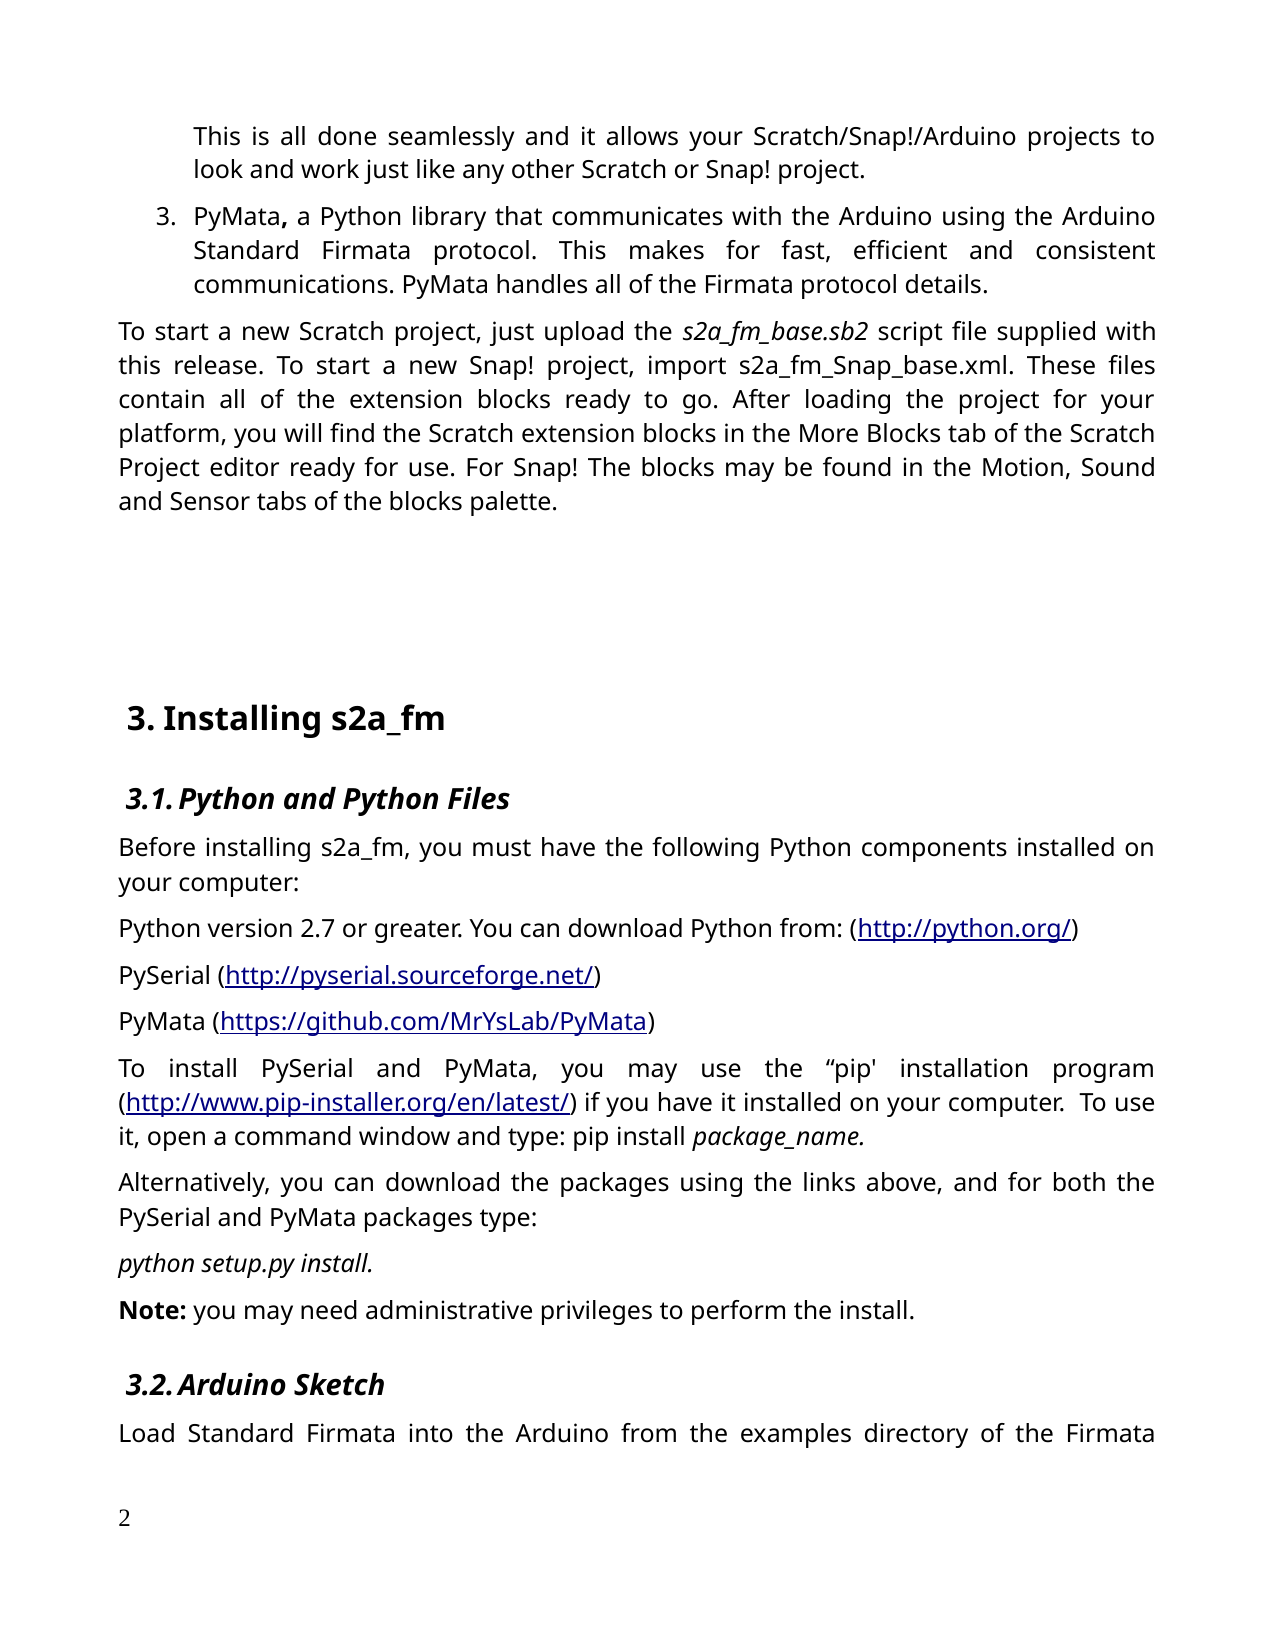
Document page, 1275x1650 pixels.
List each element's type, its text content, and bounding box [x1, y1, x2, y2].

text Load Standard Firmata into the Arduino from the examples directory of the Firmata [118, 1416, 1157, 1450]
text To start a new Scratch project, just upload the s2a_fm_base.sb2 script file supplied with this release. To start a new Snap! project, import s2a_fm_Snap_base.xml. These files contain all of the extension blocks ready to go. After loading the project for your platform, you will find the Scratch extension blocks in the More Blocks tab of the Scratch Project editor ready for use. For Snap! The blocks may be found in the Motion, Sound and Sensor tabs of the blocks palette. [118, 313, 1157, 518]
subtitle Python and Python Files [118, 778, 1157, 818]
list This is all done seamlessly and it allows your Scratch/Snap!/Arduino projects to look and work just like any other Scratch or Snap! project. [156, 118, 1157, 186]
text Python version 2.7 or greater. You can download Python from: (http://python.org/) [118, 911, 1157, 945]
subtitle Arduino Sketch [118, 1364, 1157, 1403]
text Alternatively, you can download the packages using the links above, and for both the PySerial and PyMata packages type: [118, 1165, 1157, 1233]
subtitle Installing s2a_fm [118, 695, 1157, 740]
text PyMata (https://github.com/MrYsLab/PyMata) [118, 1004, 1157, 1038]
text Before installing s2a_fm, you must have the following Python components installed on your computer: [118, 830, 1157, 898]
text Note: you may need administrative privileges to perform the install. [118, 1292, 1157, 1326]
text PySerial (http://pyserial.sourceforge.net/) [118, 957, 1157, 991]
list PyMata, a Python library that communicates with the Arduino using the Arduino Standard Firmata protocol. This makes for fast, efficient and consistent communications. PyMata handles all of the Firmata protocol details. [156, 199, 1157, 301]
text To install PySerial and PyMata, you may use the “pip' installation program (http://www.pip-installer.org/en/latest/) if you have it installed on your computer. To use it, open a command window and type: pip install package_name. [118, 1050, 1157, 1153]
text python setup.py install. [118, 1246, 1157, 1280]
